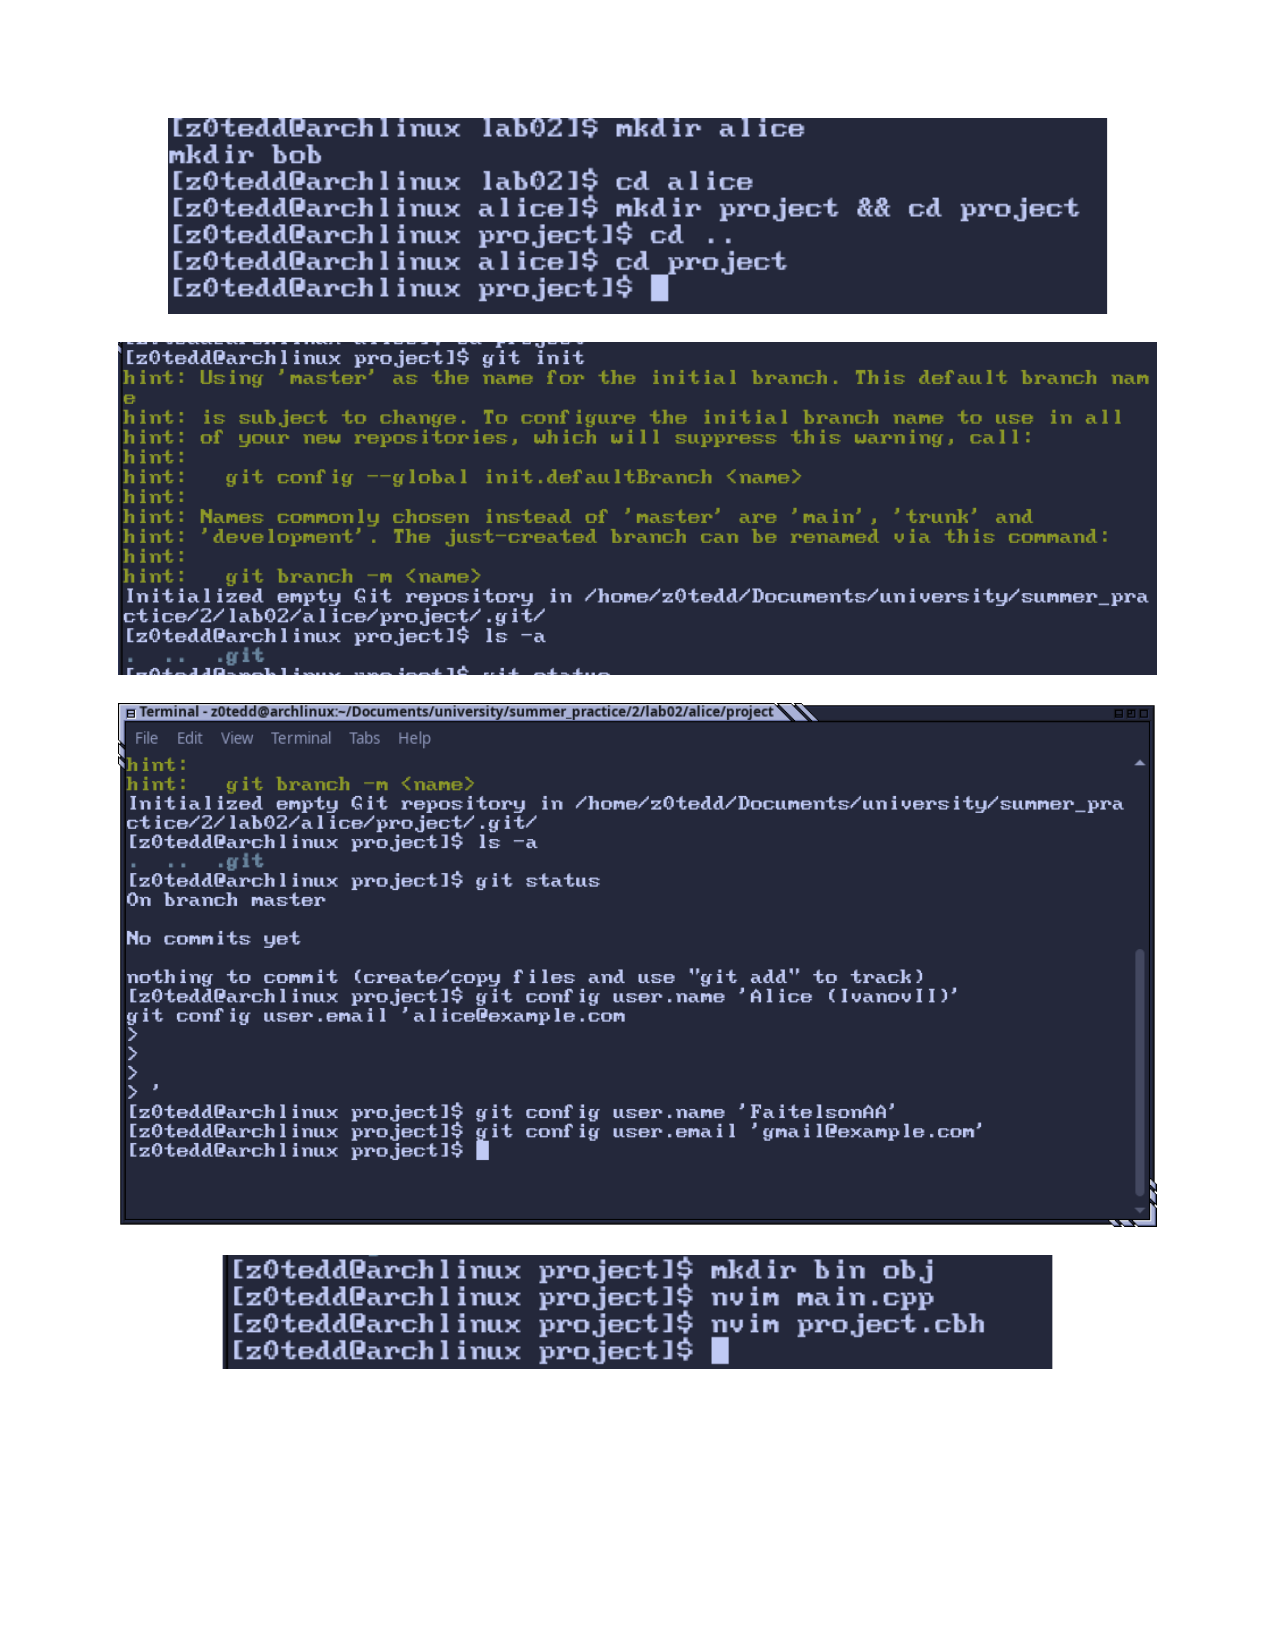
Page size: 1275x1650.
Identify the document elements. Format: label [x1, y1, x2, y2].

picture [118, 703, 1157, 1227]
picture [222, 1255, 1053, 1369]
picture [118, 342, 1157, 675]
picture [168, 118, 1108, 314]
